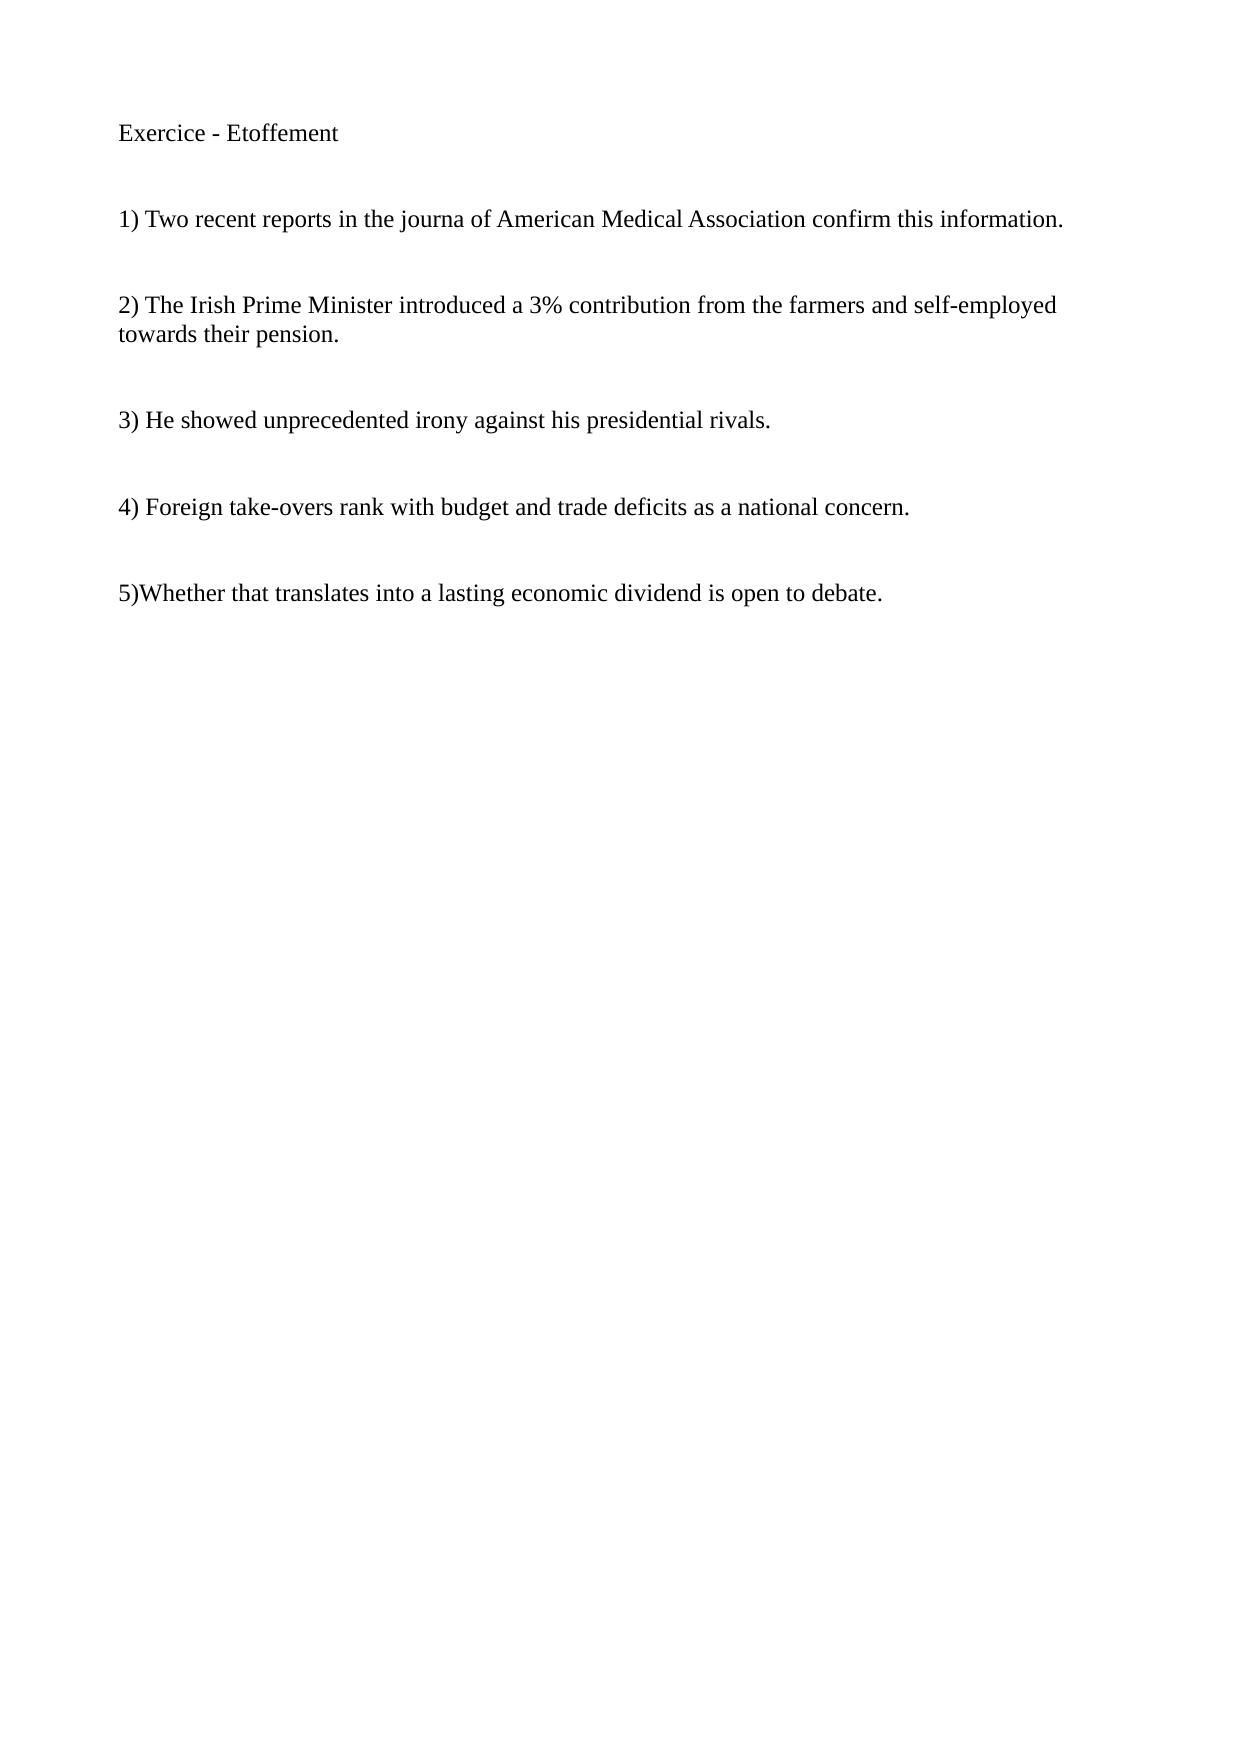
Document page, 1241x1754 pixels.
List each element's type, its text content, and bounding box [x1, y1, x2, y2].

text 5)Whether that translates into a lasting economic dividend is open to debate. [118, 578, 1122, 607]
text 1) Two recent reports in the journa of American Medical Association confirm this information. [118, 204, 1122, 233]
text 3) He showed unprecedented irony against his presidential rivals. [118, 406, 1122, 434]
text Exercice - Etoffement [118, 118, 1122, 147]
text 2) The Irish Prime Minister introduced a 3% contribution from the farmers and self-employed towards their pension. [118, 291, 1122, 348]
text 4) Foreign take-overs rank with budget and trade deficits as a national concern. [118, 492, 1122, 521]
